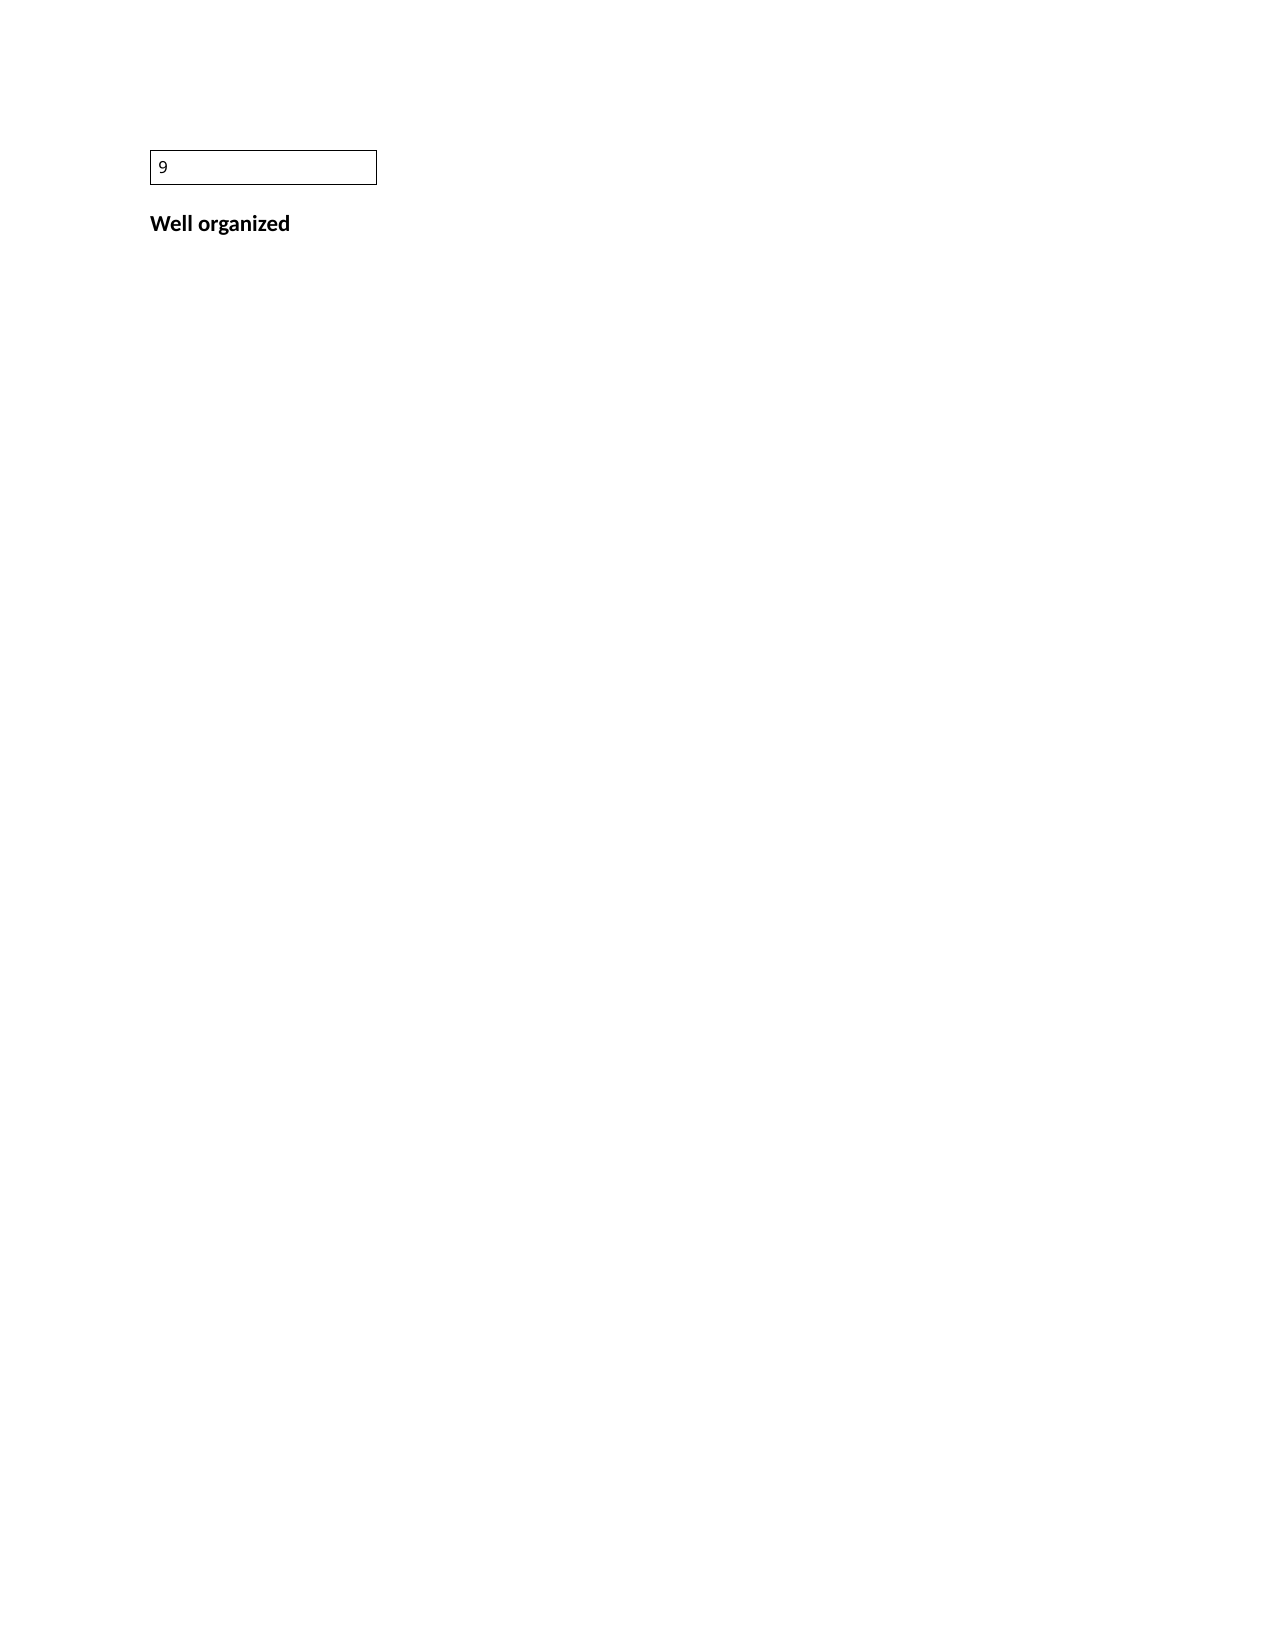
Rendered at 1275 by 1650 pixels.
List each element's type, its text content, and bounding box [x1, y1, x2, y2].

text Well organized [150, 209, 1125, 237]
